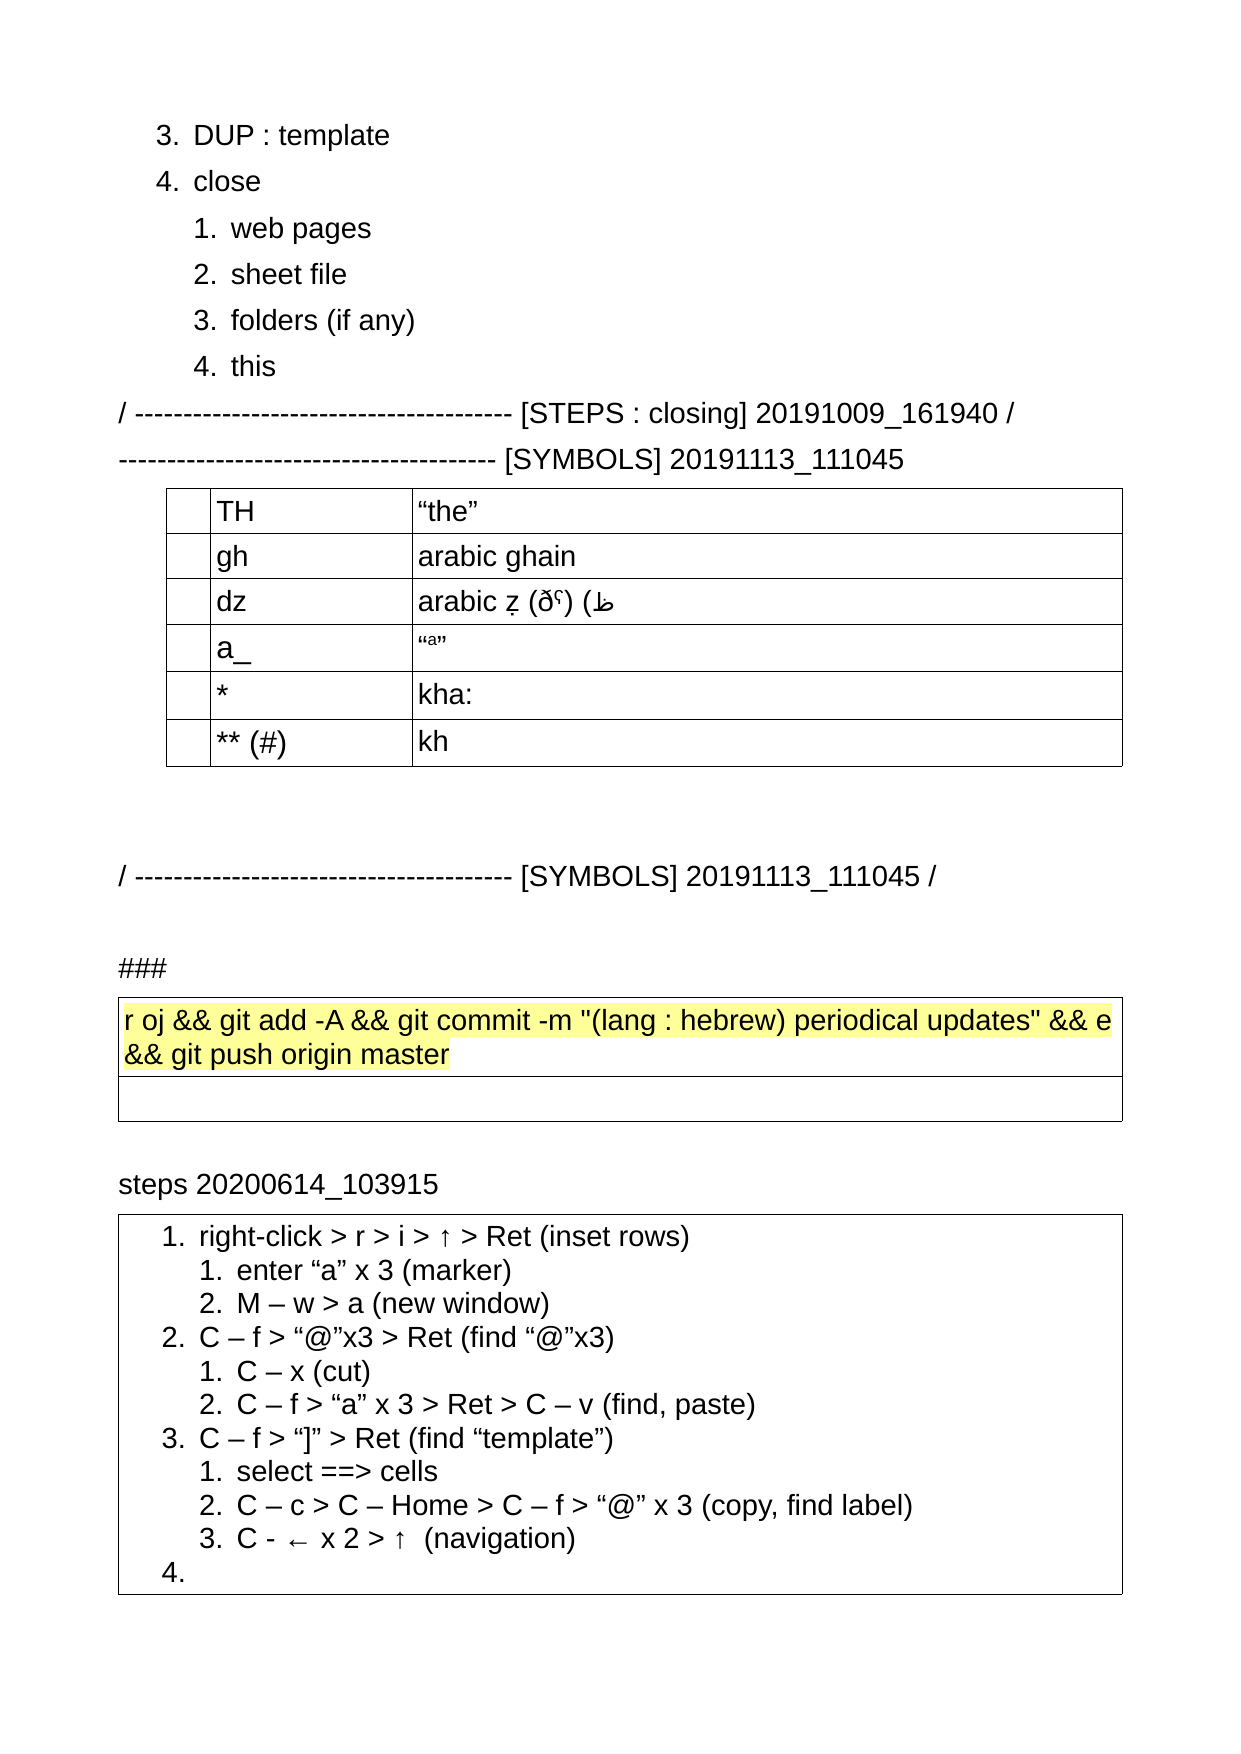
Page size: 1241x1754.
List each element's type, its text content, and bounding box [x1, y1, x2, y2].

table_header TH [211, 489, 412, 533]
text ### [118, 951, 1122, 984]
text --------------------------------------- [SYMBOLS] 20191113_111045 [118, 442, 1122, 475]
table_cell [167, 625, 210, 671]
table_cell kha: [413, 672, 1122, 718]
table_header [167, 489, 210, 533]
list sheet file [193, 257, 1122, 290]
table_cell a_ [211, 625, 412, 671]
list web pages [193, 211, 1122, 244]
table_cell kh [413, 720, 1122, 766]
table_cell [119, 1077, 1122, 1121]
table_cell “a” [413, 625, 1122, 671]
table_cell [167, 534, 210, 578]
list this [193, 349, 1122, 383]
table_cell dz [211, 579, 412, 623]
table_cell * [211, 672, 412, 718]
list DUP : template [156, 118, 1122, 152]
table_cell gh [211, 534, 412, 578]
list close [156, 164, 1122, 198]
table_header r oj && git add -A && git commit -m "(lang : hebrew) periodical updates" && e && git push origin master [119, 998, 1122, 1076]
table_cell arabic ghain [413, 534, 1122, 578]
text / --------------------------------------- [SYMBOLS] 20191113_111045 / [118, 858, 1122, 892]
table_cell [167, 720, 210, 766]
table_cell [167, 672, 210, 718]
table_header right-click > r > i > ↑ > Ret (inset rows) enter “a” x 3 (marker) M – w > a (new window) C – f > “@”x3 > Ret (find “@”x3) C – x (cut) C – f > “a” x 3 > Ret > C – v (find, paste) C – f > “]” > Ret (find “template”) select ==> cells C – c > C – Home > C – f > “@” x 3 (copy, find label) C - ← x 2 > ↑ (navigation) [119, 1215, 1122, 1594]
table_cell [167, 579, 210, 623]
list folders (if any) [193, 303, 1122, 337]
text steps 20200614_103915 [118, 1167, 1122, 1201]
text / --------------------------------------- [STEPS : closing] 20191009_161940 / [118, 396, 1122, 429]
table_cell arabic ẓ (ðˁ) (ظ [413, 579, 1122, 623]
table_cell ** (#) [211, 720, 412, 766]
table_header “the” [413, 489, 1122, 533]
